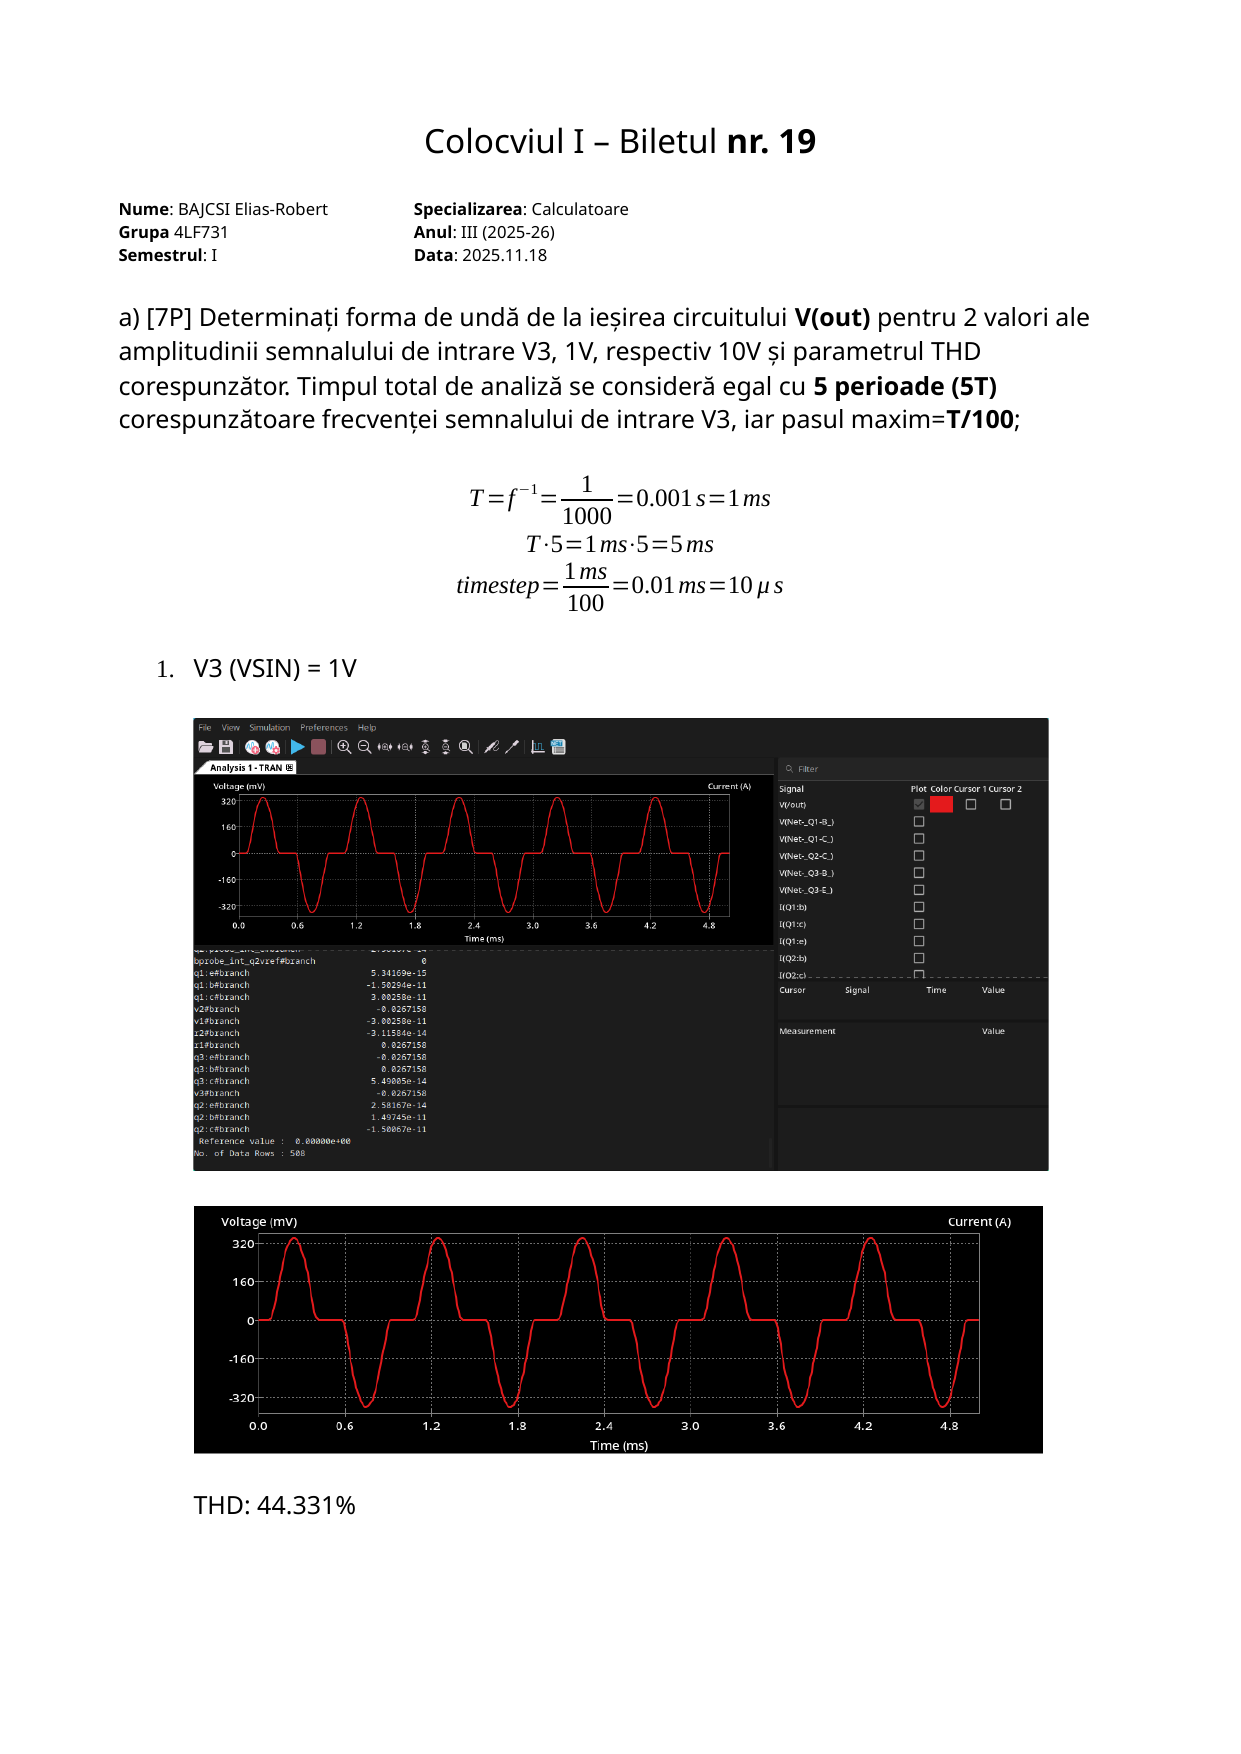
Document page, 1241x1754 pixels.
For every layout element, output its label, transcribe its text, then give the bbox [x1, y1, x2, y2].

list V3 (VSIN) = 1V [156, 651, 1122, 685]
picture [193, 1205, 1043, 1454]
text Colocviul I – Biletul nr. 19 [118, 118, 1122, 164]
text Nume: BAJCSI Elias-Robert Specializarea: Calculatoare [118, 198, 1122, 221]
list THD: 44.331% [156, 1488, 1122, 1522]
text Grupa 4LF731 Anul: III (2025-26) [118, 221, 1122, 243]
text Semestrul: I Data: 2025.11.18 [118, 243, 1122, 266]
text a) [7P] Determinați forma de undă de la ieșirea circuitului V(out) pentru 2 valori ale amplitudinii semnalului de intrare V3, 1V, respectiv 10V și parametrul THD corespunzător. Timpul total de analiză se consideră egal cu 5 perioade (5T) corespunzătoare frecvenței semnalului de intrare V3, iar pasul maxim=T/100; [118, 300, 1122, 436]
picture [193, 718, 1049, 1171]
